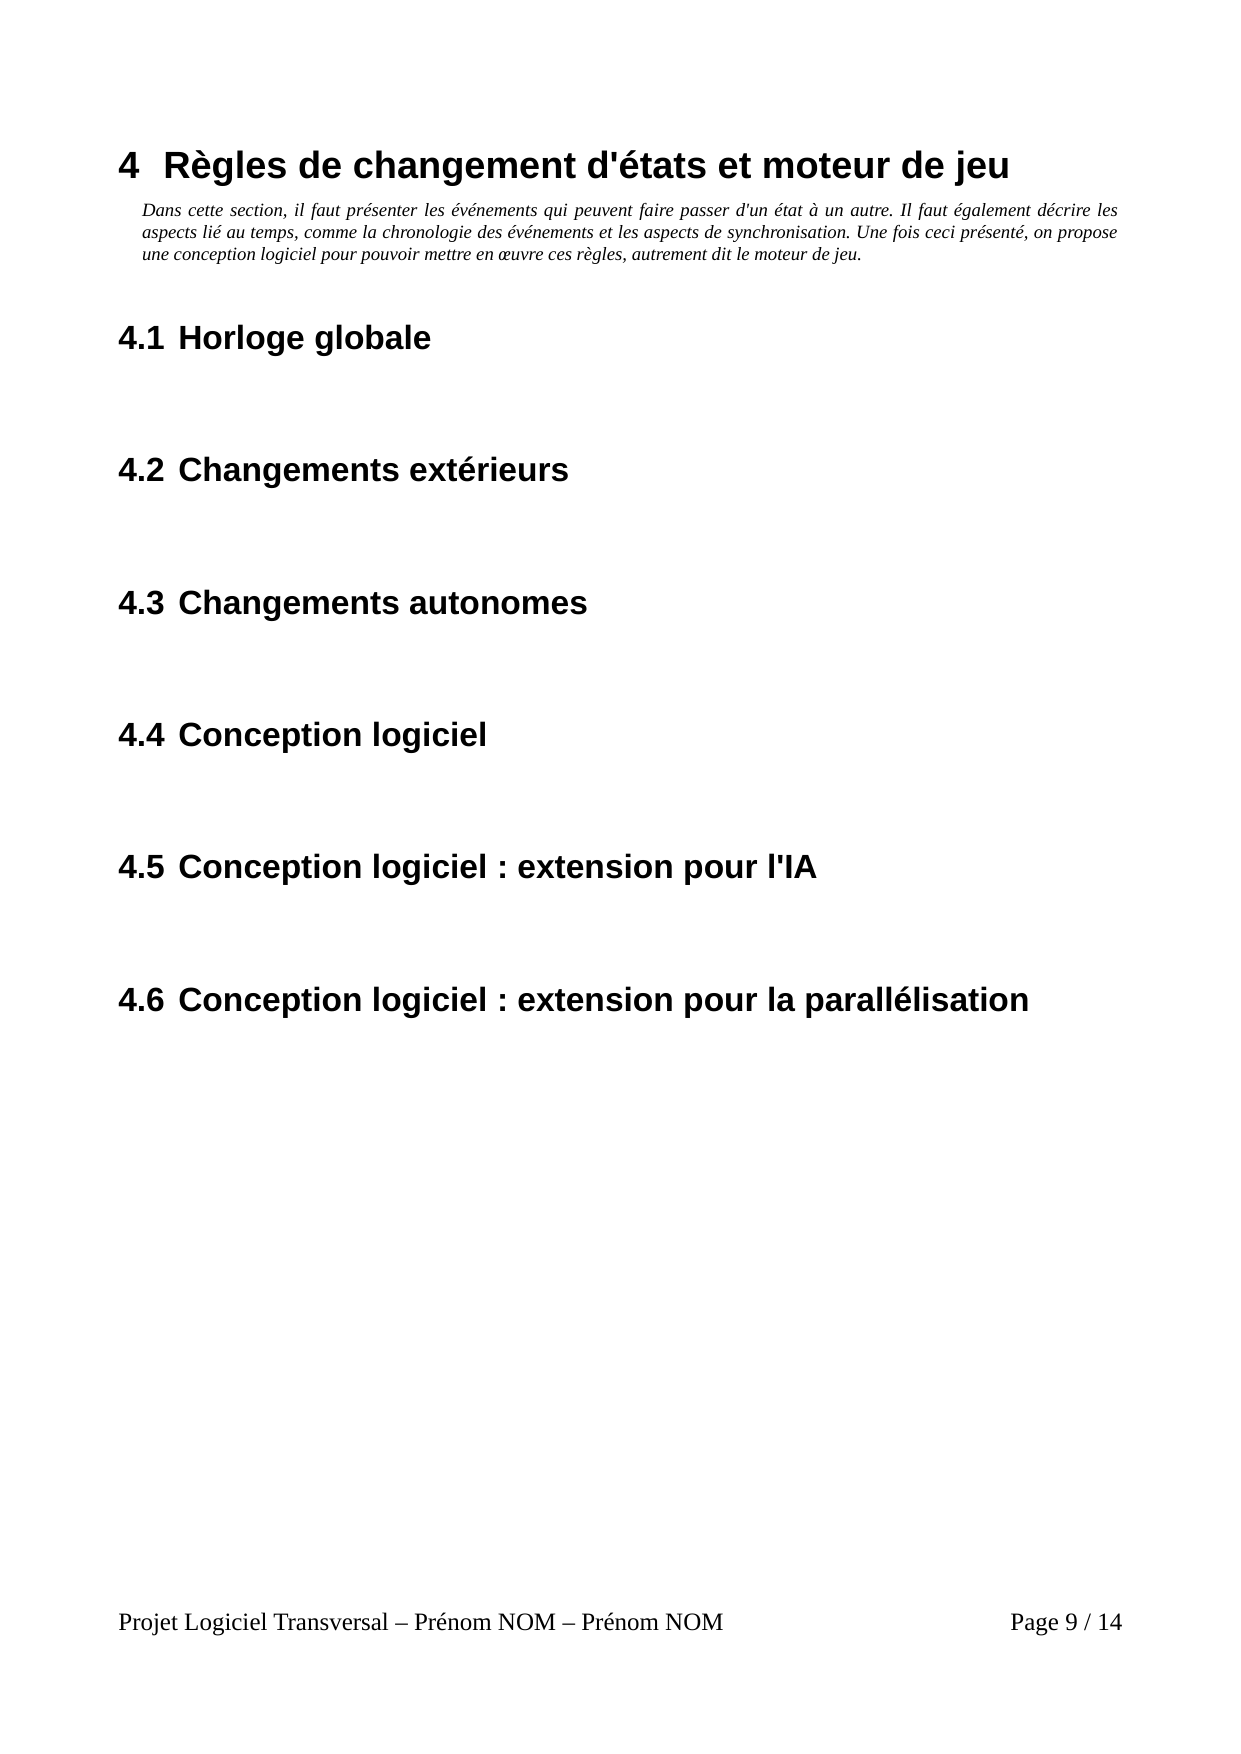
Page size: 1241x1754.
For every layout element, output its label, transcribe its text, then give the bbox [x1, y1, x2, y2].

subtitle Conception logiciel : extension pour la parallélisation [118, 980, 1122, 1018]
subtitle Changements autonomes [118, 582, 1122, 621]
subtitle Conception logiciel [118, 715, 1122, 753]
subtitle Conception logiciel : extension pour l'IA [118, 847, 1122, 886]
subtitle Horloge globale [118, 318, 1122, 356]
text Dans cette section, il faut présenter les événements qui peuvent faire passer d'un état à un autre. Il faut également décrire les aspects lié au temps, comme la chronologie des événements et les aspects de synchronisation. Une fois ceci présenté, on propose une conception logiciel pour pouvoir mettre en œuvre ces règles, autrement dit le moteur de jeu. [142, 199, 1122, 264]
subtitle Règles de changement d'états et moteur de jeu [118, 143, 1122, 187]
subtitle Changements extérieurs [118, 450, 1122, 489]
